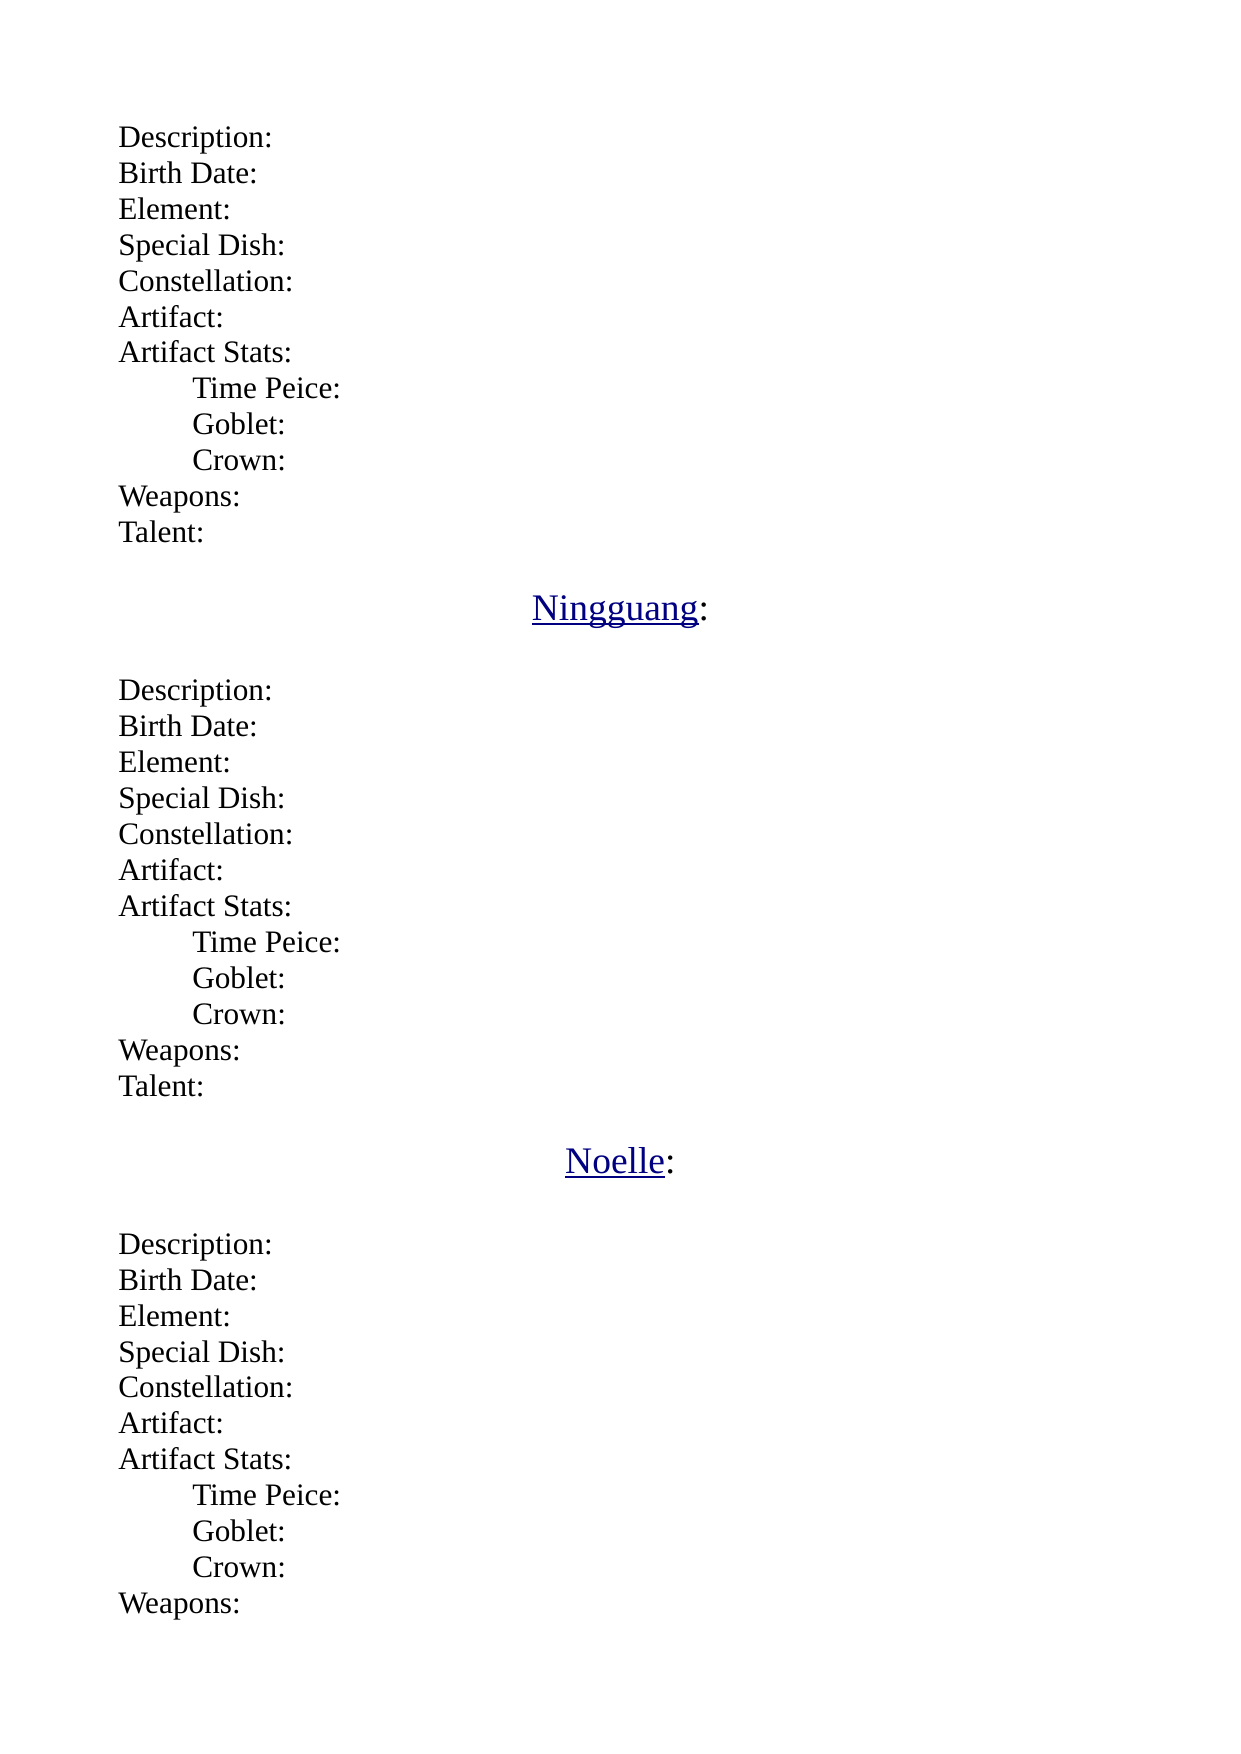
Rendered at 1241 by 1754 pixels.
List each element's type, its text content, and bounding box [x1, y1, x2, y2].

text Talent: [118, 513, 1122, 549]
text Birth Date: [118, 154, 1122, 190]
text Constellation: [118, 262, 1122, 298]
text Goblet: [118, 406, 1122, 442]
text Crown: [118, 442, 1122, 477]
text Birth Date: [118, 707, 1122, 743]
text Birth Date: [118, 1261, 1122, 1297]
text Crown: [118, 1548, 1122, 1584]
text Description: [118, 672, 1122, 707]
text Time Peice: [118, 923, 1122, 959]
text Element: [118, 1297, 1122, 1333]
text Goblet: [118, 1512, 1122, 1548]
text Weapons: [118, 1031, 1122, 1067]
text Crown: [118, 995, 1122, 1031]
text Constellation: [118, 1369, 1122, 1405]
text Artifact Stats: [118, 334, 1122, 370]
text Talent: [118, 1067, 1122, 1103]
text Element: [118, 190, 1122, 226]
text Description: [118, 118, 1122, 154]
text Special Dish: [118, 226, 1122, 262]
text Artifact: [118, 298, 1122, 334]
text Artifact: [118, 851, 1122, 887]
text Goblet: [118, 959, 1122, 995]
text Time Peice: [118, 1477, 1122, 1512]
text Artifact Stats: [118, 1441, 1122, 1477]
text Weapons: [118, 1584, 1122, 1620]
text Weapons: [118, 477, 1122, 513]
text Special Dish: [118, 1333, 1122, 1369]
text Time Peice: [118, 370, 1122, 406]
text Ningguang: [118, 585, 1122, 628]
text Artifact: [118, 1405, 1122, 1441]
text Element: [118, 743, 1122, 779]
text Artifact Stats: [118, 887, 1122, 923]
text Constellation: [118, 815, 1122, 851]
text Special Dish: [118, 779, 1122, 815]
text Description: [118, 1225, 1122, 1261]
text Noelle: [118, 1139, 1122, 1182]
